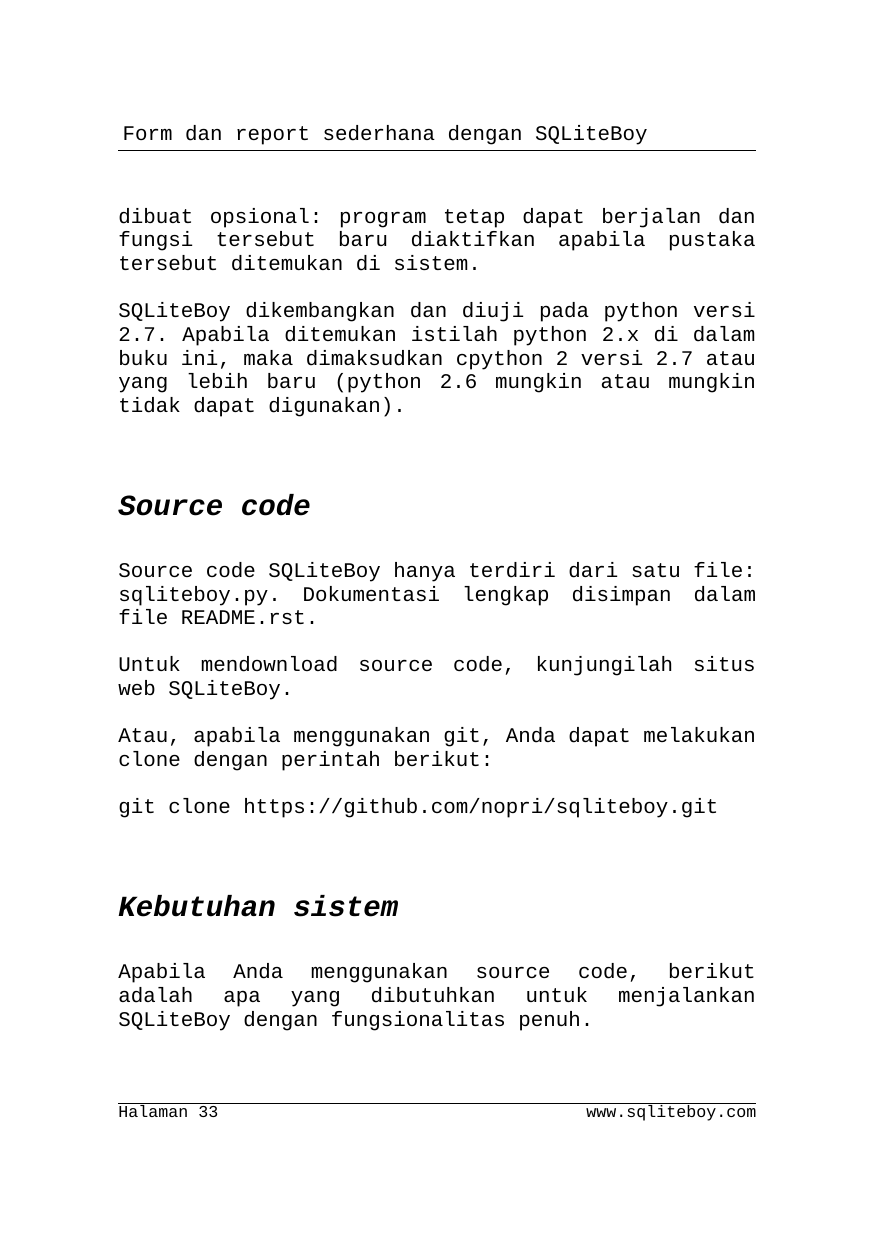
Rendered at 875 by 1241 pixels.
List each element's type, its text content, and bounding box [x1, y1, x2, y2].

text dibuat opsional: program tetap dapat berjalan dan fungsi tersebut baru diaktifkan apabila pustaka tersebut ditemukan di sistem. [118, 206, 756, 277]
text git clone https://github.com/nopri/sqliteboy.git [118, 796, 756, 820]
subtitle Source code [118, 491, 756, 524]
text Untuk mendownload source code, kunjungilah situs web SQLiteBoy. [118, 654, 756, 702]
subtitle Kebutuhan sistem [118, 892, 756, 925]
text SQLiteBoy dikembangkan dan diuji pada python versi 2.7. Apabila ditemukan istilah python 2.x di dalam buku ini, maka dimaksudkan cpython 2 versi 2.7 atau yang lebih baru (python 2.6 mungkin atau mungkin tidak dapat digunakan). [118, 300, 756, 418]
text Source code SQLiteBoy hanya terdiri dari satu file: sqliteboy.py. Dokumentasi lengkap disimpan dalam file README.rst. [118, 560, 756, 631]
text Atau, apabila menggunakan git, Anda dapat melakukan clone dengan perintah berikut: [118, 725, 756, 773]
text Apabila Anda menggunakan source code, berikut adalah apa yang dibutuhkan untuk menjalankan SQLiteBoy dengan fungsionalitas penuh. [118, 961, 756, 1032]
